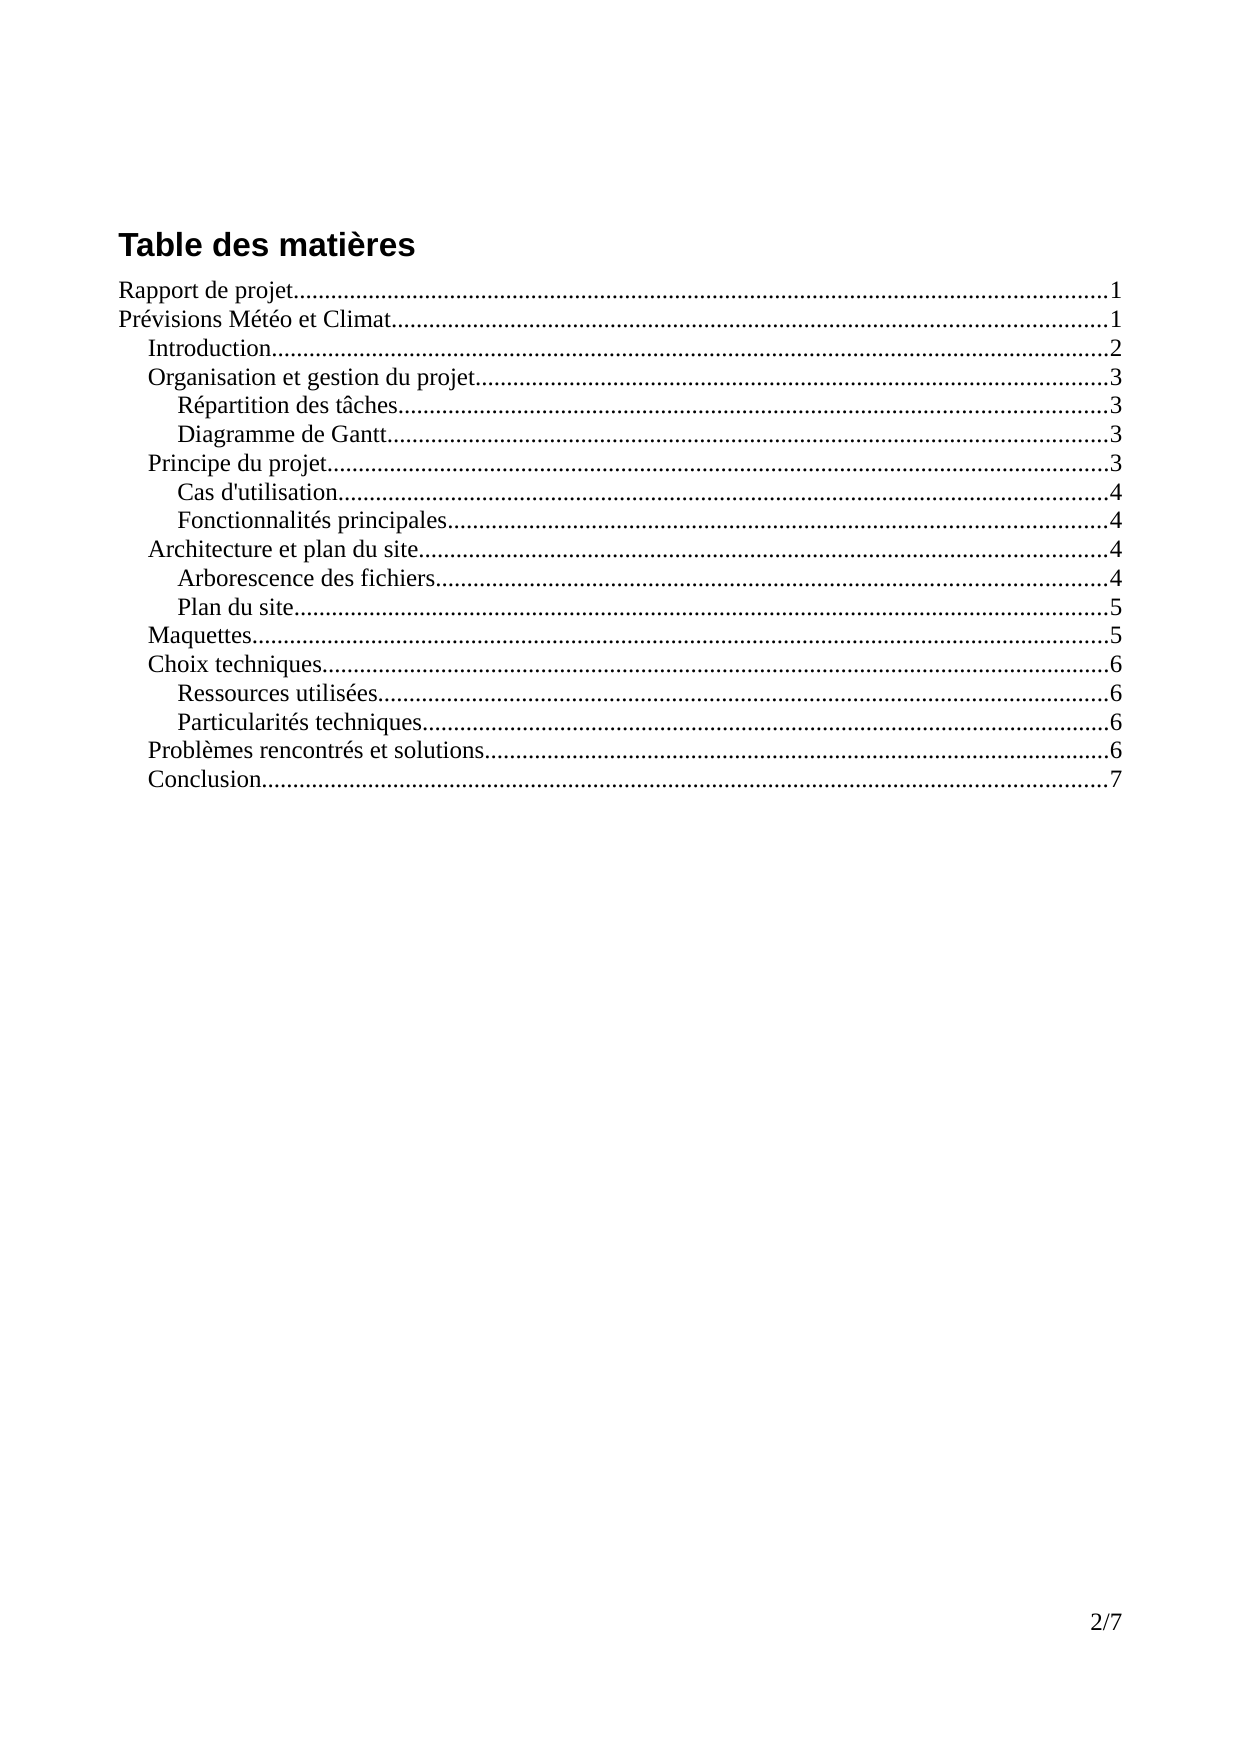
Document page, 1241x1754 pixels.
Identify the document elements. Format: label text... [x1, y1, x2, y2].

text Répartition des tâches 3 [177, 391, 1122, 419]
subtitle Table des matières [118, 224, 1122, 263]
text Arborescence des fichiers 4 [177, 563, 1122, 592]
text Particularités techniques 6 [177, 707, 1122, 736]
text Fonctionnalités principales 4 [177, 506, 1122, 534]
text Maquettes 5 [148, 621, 1122, 649]
text Plan du site 5 [177, 592, 1122, 621]
text Organisation et gestion du projet 3 [148, 362, 1122, 391]
text Introduction 2 [148, 333, 1122, 362]
text Prévisions Météo et Climat 1 [118, 304, 1122, 333]
text Ressources utilisées 6 [177, 678, 1122, 707]
text Rapport de projet 1 [118, 276, 1122, 304]
text Architecture et plan du site 4 [148, 534, 1122, 563]
text Cas d'utilisation 4 [177, 477, 1122, 506]
text Problèmes rencontrés et solutions 6 [148, 736, 1122, 764]
text Principe du projet 3 [148, 448, 1122, 477]
text Diagramme de Gantt 3 [177, 419, 1122, 448]
text Choix techniques 6 [148, 649, 1122, 678]
text Conclusion 7 [148, 764, 1122, 793]
